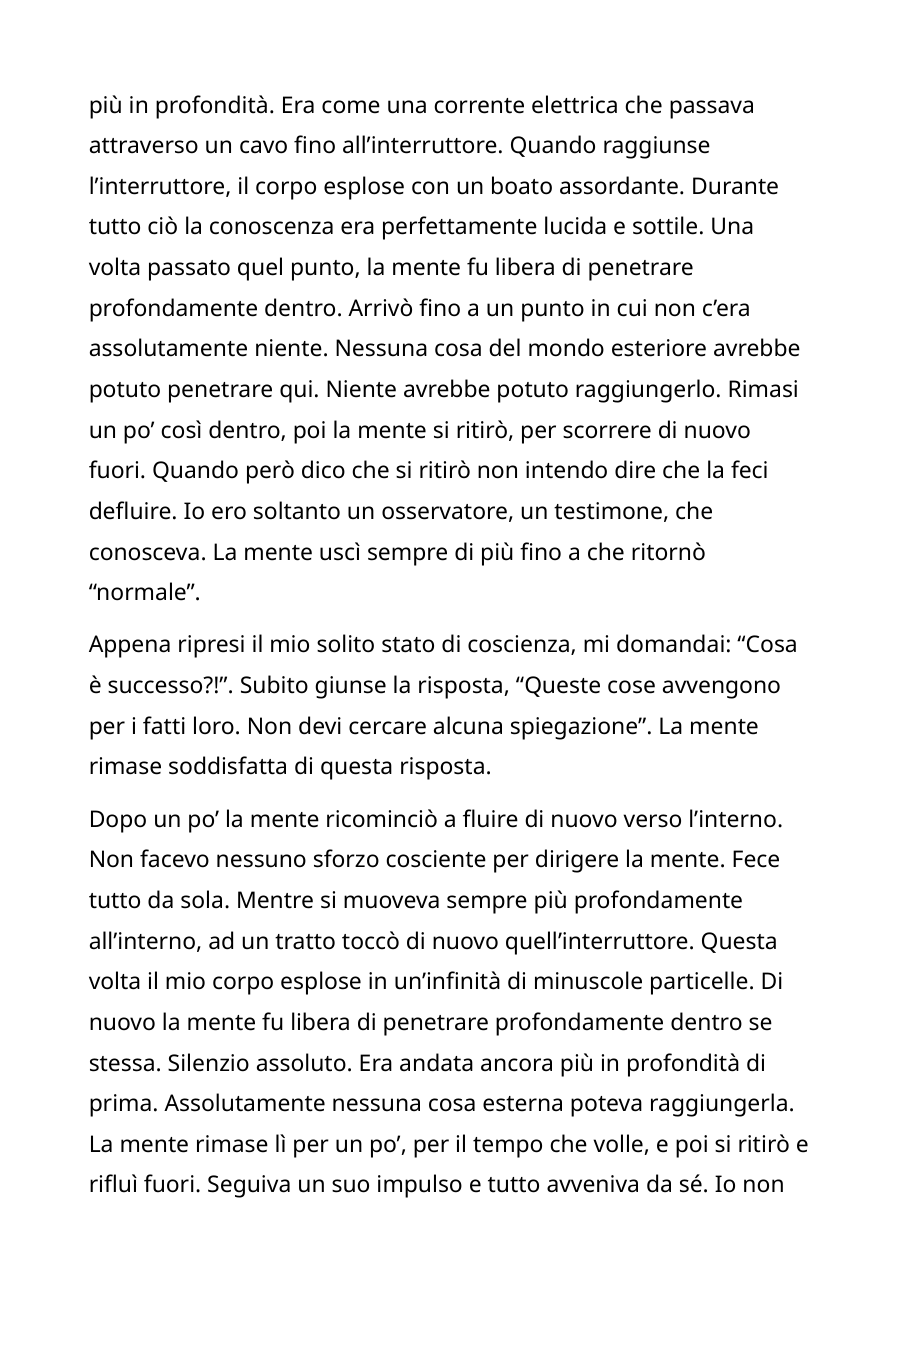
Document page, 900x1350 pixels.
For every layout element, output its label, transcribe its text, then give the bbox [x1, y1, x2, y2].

text più in profondità. Era come una corrente elettrica che passava attraverso un cavo fino all’interruttore. Quando raggiunse l’interruttore, il corpo esplose con un boato assordante. Durante tutto ciò la conoscenza era perfettamente lucida e sottile. Una volta passato quel punto, la mente fu libera di penetrare profondamente dentro. Arrivò fino a un punto in cui non c’era assolutamente niente. Nessuna cosa del mondo esteriore avrebbe potuto penetrare qui. Niente avrebbe potuto raggiungerlo. Rimasi un po’ così dentro, poi la mente si ritirò, per scorrere di nuovo fuori. Quando però dico che si ritirò non intendo dire che la feci defluire. Io ero soltanto un osservatore, un testimone, che conosceva. La mente uscì sempre di più fino a che ritornò “normale”. [88, 88, 811, 607]
text Appena ripresi il mio solito stato di coscienza, mi domandai: “Cosa è successo?!”. Subito giunse la risposta, “Queste cose avvengono per i fatti loro. Non devi cercare alcuna spiegazione”. La mente rimase soddisfatta di questa risposta. [88, 628, 811, 782]
text Dopo un po’ la mente ricominciò a fluire di nuovo verso l’interno. Non facevo nessuno sforzo cosciente per dirigere la mente. Fece tutto da sola. Mentre si muoveva sempre più profondamente all’interno, ad un tratto toccò di nuovo quell’interruttore. Questa volta il mio corpo esplose in un’infinità di minuscole particelle. Di nuovo la mente fu libera di penetrare profondamente dentro se stessa. Silenzio assoluto. Era andata ancora più in profondità di prima. Assolutamente nessuna cosa esterna poteva raggiungerla. La mente rimase lì per un po’, per il tempo che volle, e poi si ritirò e rifluì fuori. Seguiva un suo impulso e tutto avveniva da sé. Io non [88, 803, 811, 1199]
